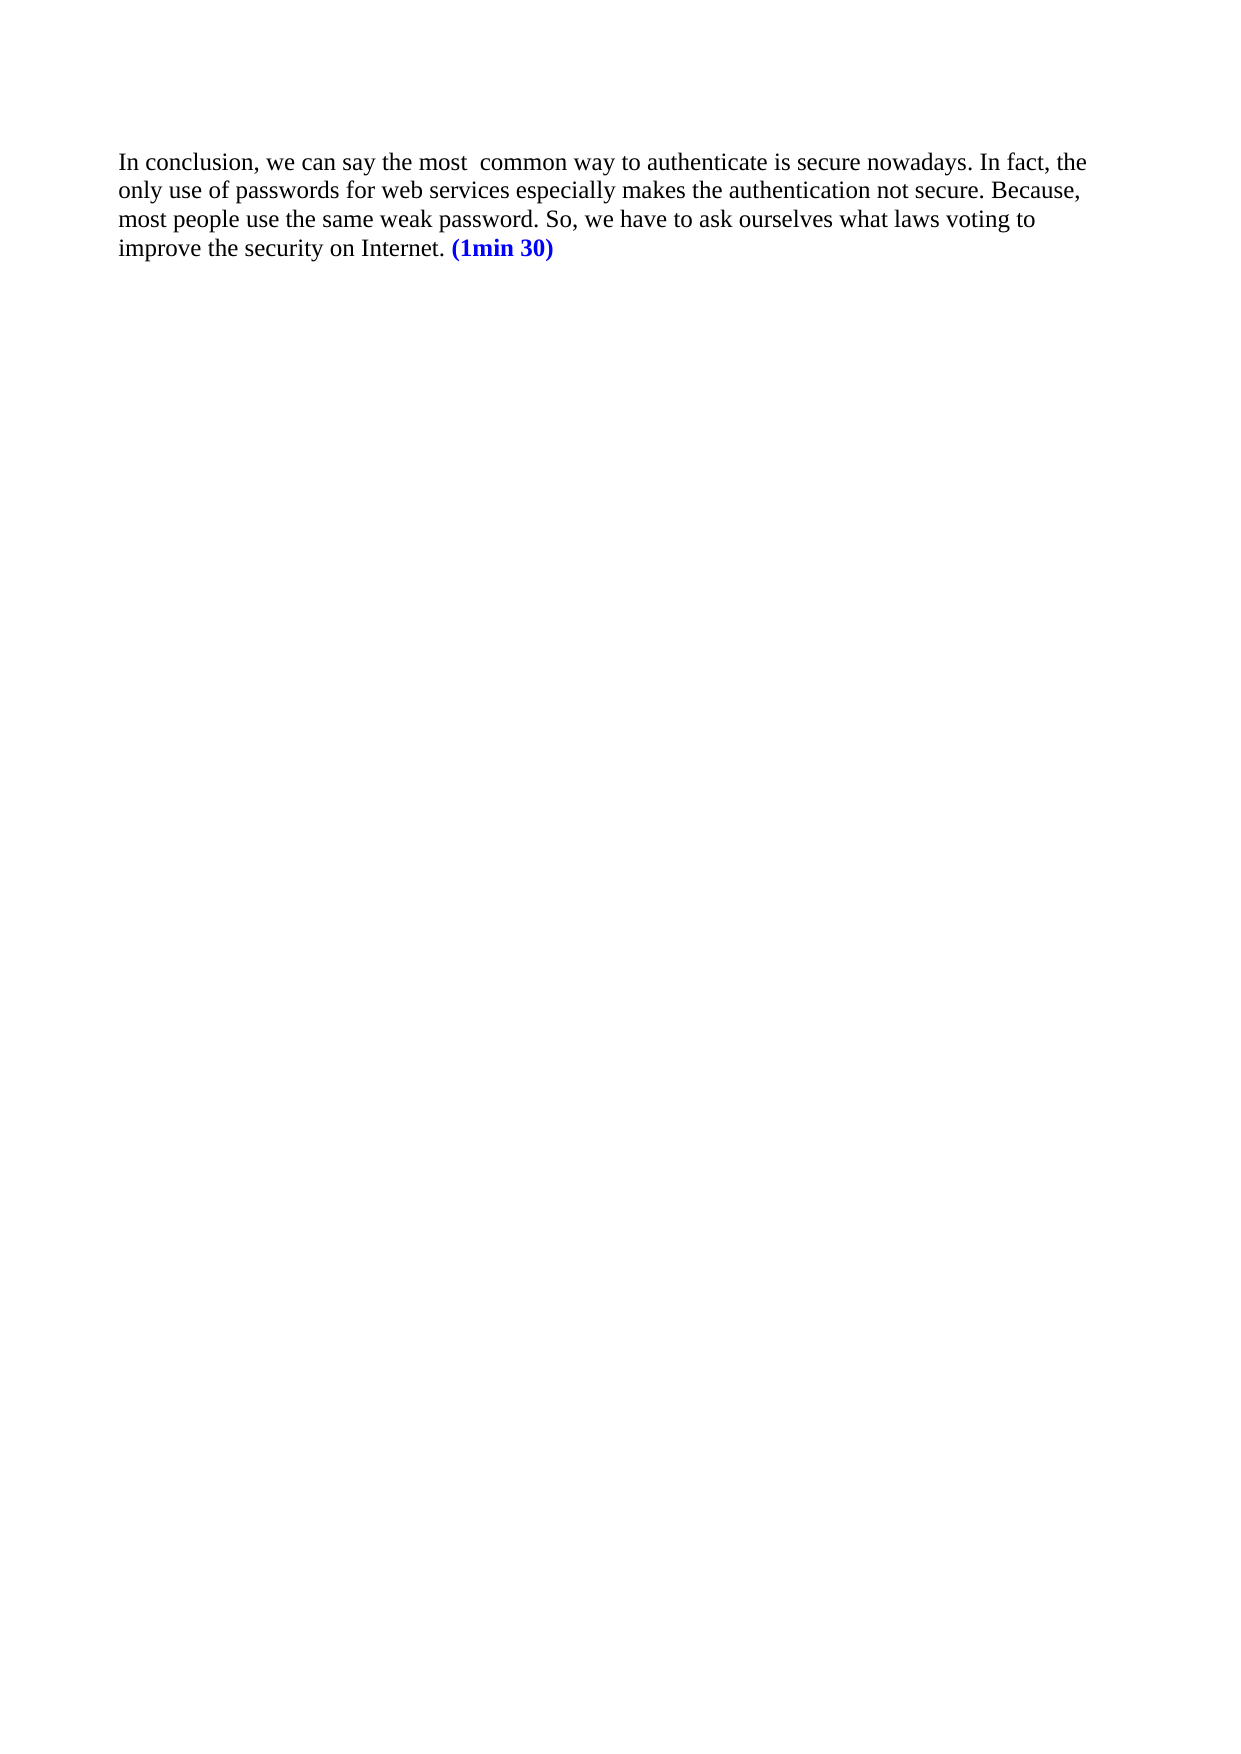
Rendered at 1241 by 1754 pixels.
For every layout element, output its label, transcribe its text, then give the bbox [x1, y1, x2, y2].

text In conclusion, we can say the most common way to authenticate is secure nowadays. In fact, the only use of passwords for web services especially makes the authentication not secure. Because, most people use the same weak password. So, we have to ask ourselves what laws voting to improve the security on Internet. (1min 30) [118, 147, 1122, 262]
